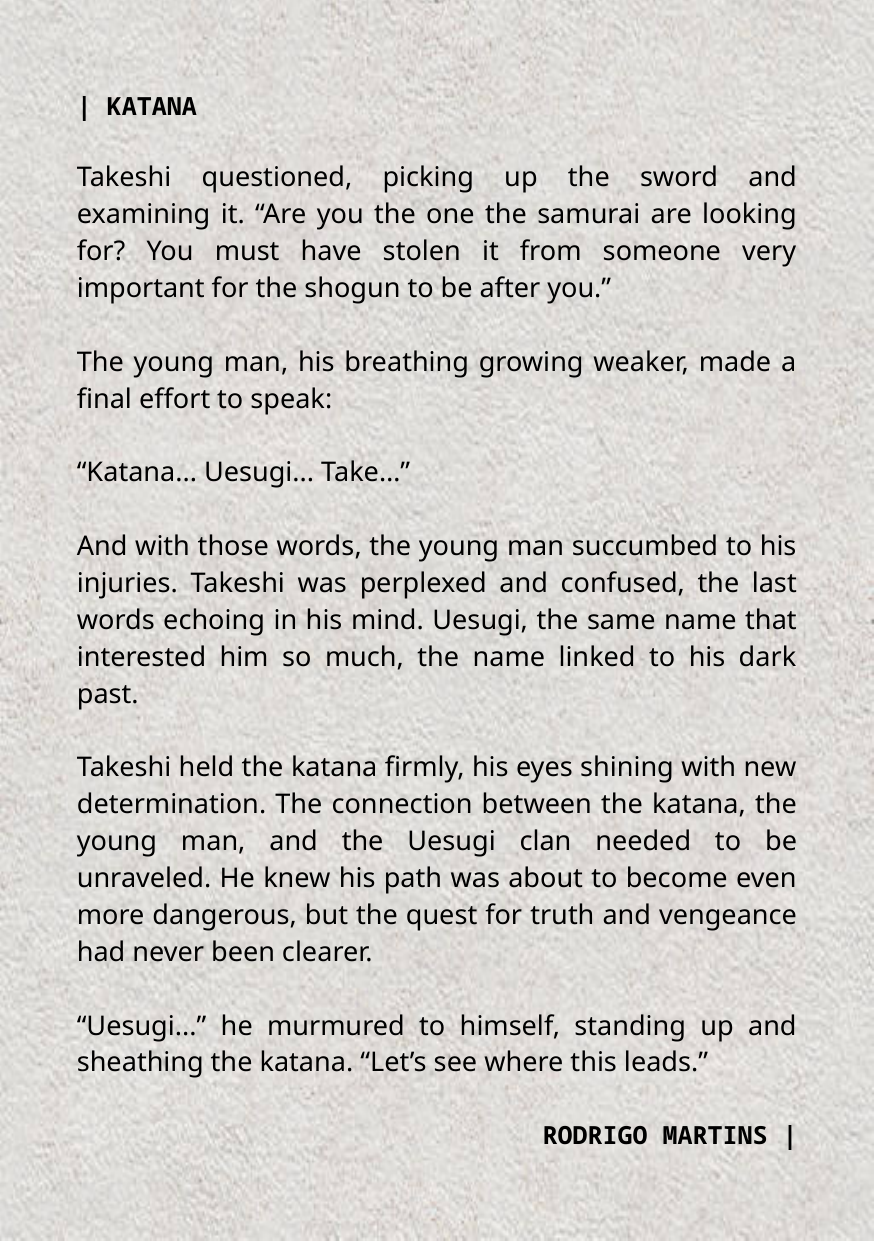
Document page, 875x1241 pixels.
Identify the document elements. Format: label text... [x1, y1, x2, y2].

text Takeshi questioned, picking up the sword and examining it. “Are you the one the samurai are looking for? You must have stolen it from someone very important for the shogun to be after you.” [74, 155, 800, 305]
text And with those words, the young man succumbed to his injuries. Takeshi was perplexed and confused, the last words echoing in his mind. Uesugi, the same name that interested him so much, the name linked to his dark past. [74, 527, 800, 711]
text “Katana... Uesugi... Take…” [74, 453, 800, 490]
picture [0, 0, 874, 1241]
text “Uesugi...” he murmured to himself, standing up and sheathing the katana. “Let’s see where this leads.” [74, 1006, 800, 1080]
text Takeshi held the katana firmly, his eyes shining with new determination. The connection between the katana, the young man, and the Uesugi clan needed to be unraveled. He knew his path was about to become even more dangerous, but the quest for truth and vengeance had never been clearer. [74, 748, 800, 969]
text The young man, his breathing growing weaker, made a final effort to speak: [74, 342, 800, 416]
